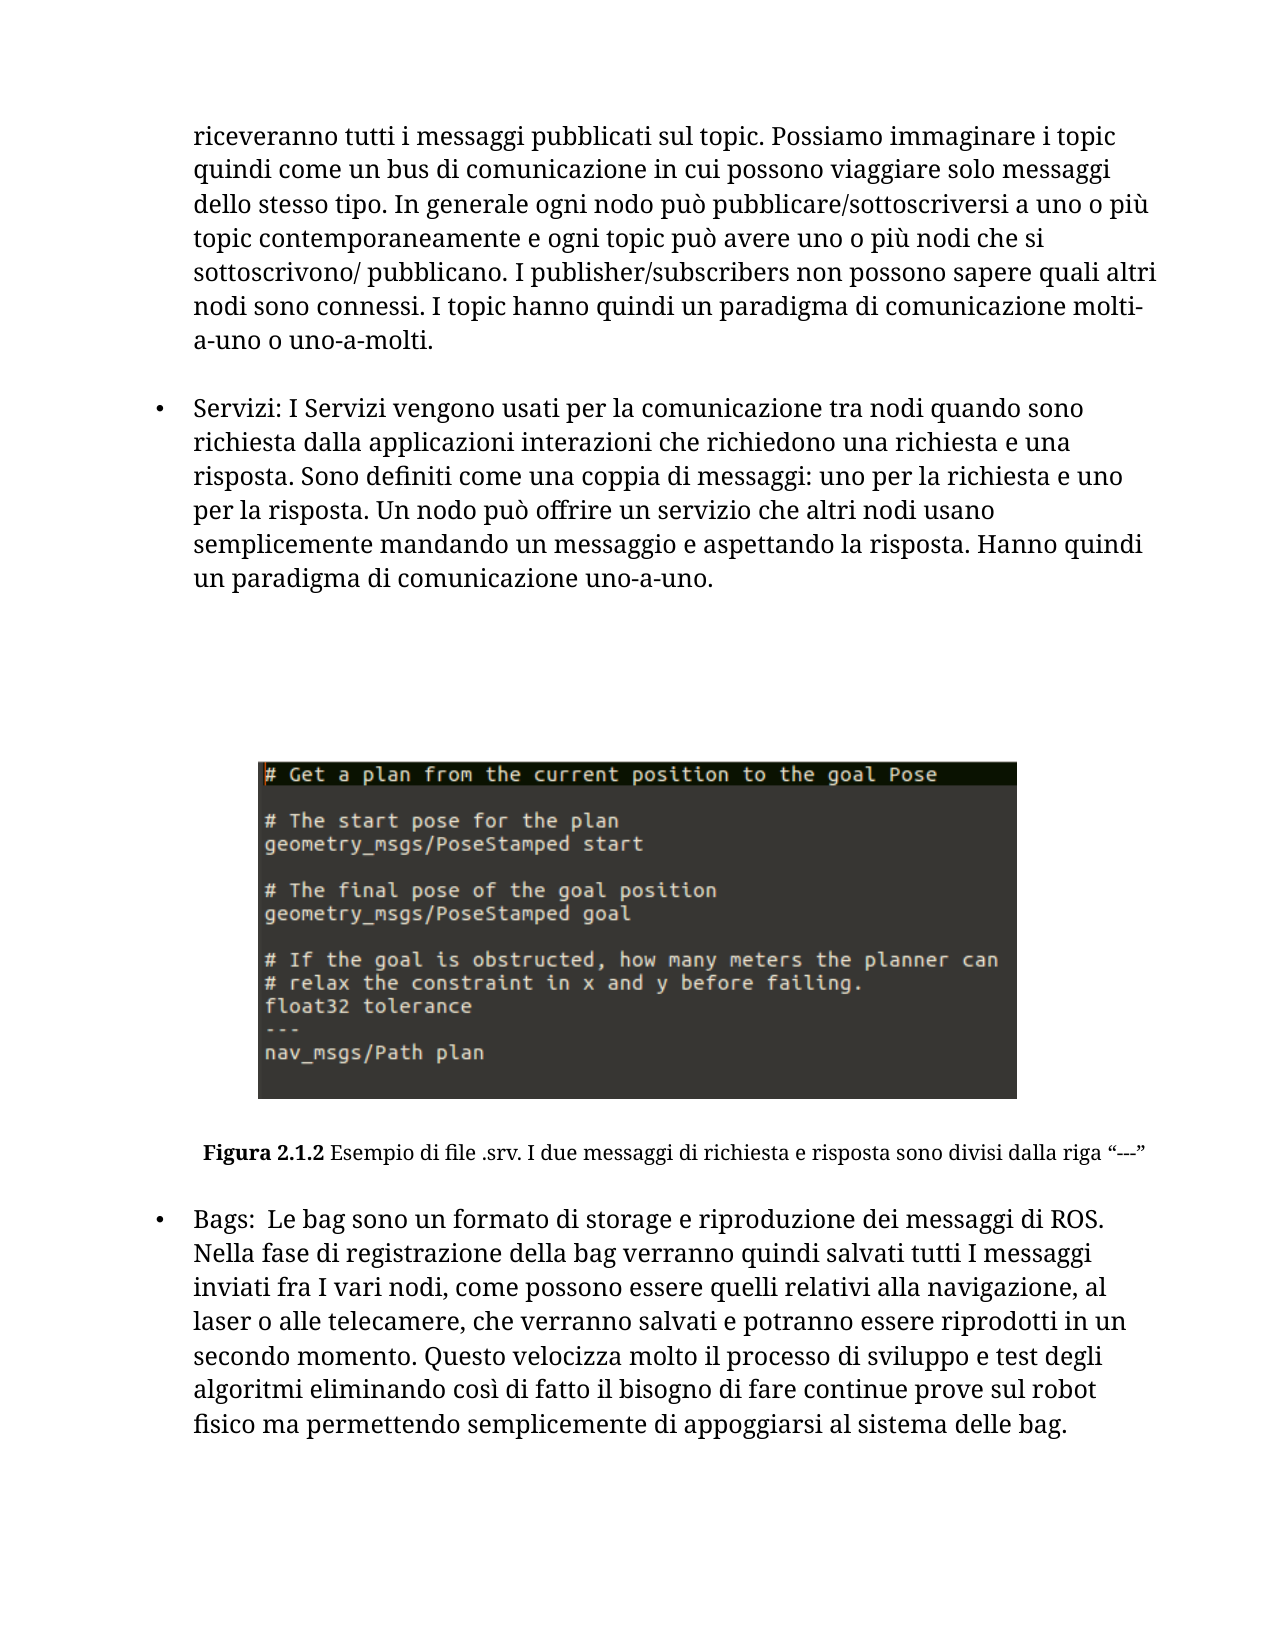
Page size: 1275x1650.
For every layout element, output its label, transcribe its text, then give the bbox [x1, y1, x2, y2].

list Bags: Le bag sono un formato di storage e riproduzione dei messaggi di ROS. Nella fase di registrazione della bag verranno quindi salvati tutti I messaggi inviati fra I vari nodi, come possono essere quelli relativi alla navigazione, al laser o alle telecamere, che verranno salvati e potranno essere riprodotti in un secondo momento. Questo velocizza molto il processo di sviluppo e test degli algoritmi eliminando così di fatto il bisogno di fare continue prove sul robot fisico ma permettendo semplicemente di appoggiarsi al sistema delle bag. [156, 1202, 1157, 1440]
list Servizi: I Servizi vengono usati per la comunicazione tra nodi quando sono richiesta dalla applicazioni interazioni che richiedono una richiesta e una risposta. Sono definiti come una coppia di messaggi: uno per la richiesta e uno per la risposta. Un nodo può offrire un servizio che altri nodi usano semplicemente mandando un messaggio e aspettando la risposta. Hanno quindi un paradigma di comunicazione uno-a-uno. [156, 391, 1157, 595]
text Figura 2.1.2 Esempio di file .srv. I due messaggi di richiesta e risposta sono divisi dalla riga “---” [118, 1134, 1157, 1168]
list riceveranno tutti i messaggi pubblicati sul topic. Possiamo immaginare i topic quindi come un bus di comunicazione in cui possono viaggiare solo messaggi dello stesso tipo. In generale ogni nodo può pubblicare/sottoscriversi a uno o più topic contemporaneamente e ogni topic può avere uno o più nodi che si sottoscrivono/ pubblicano. I publisher/subscribers non possono sapere quali altri nodi sono connessi. I topic hanno quindi un paradigma di comunicazione molti-a-uno o uno-a-molti. [156, 118, 1157, 357]
picture [258, 761, 1017, 1099]
